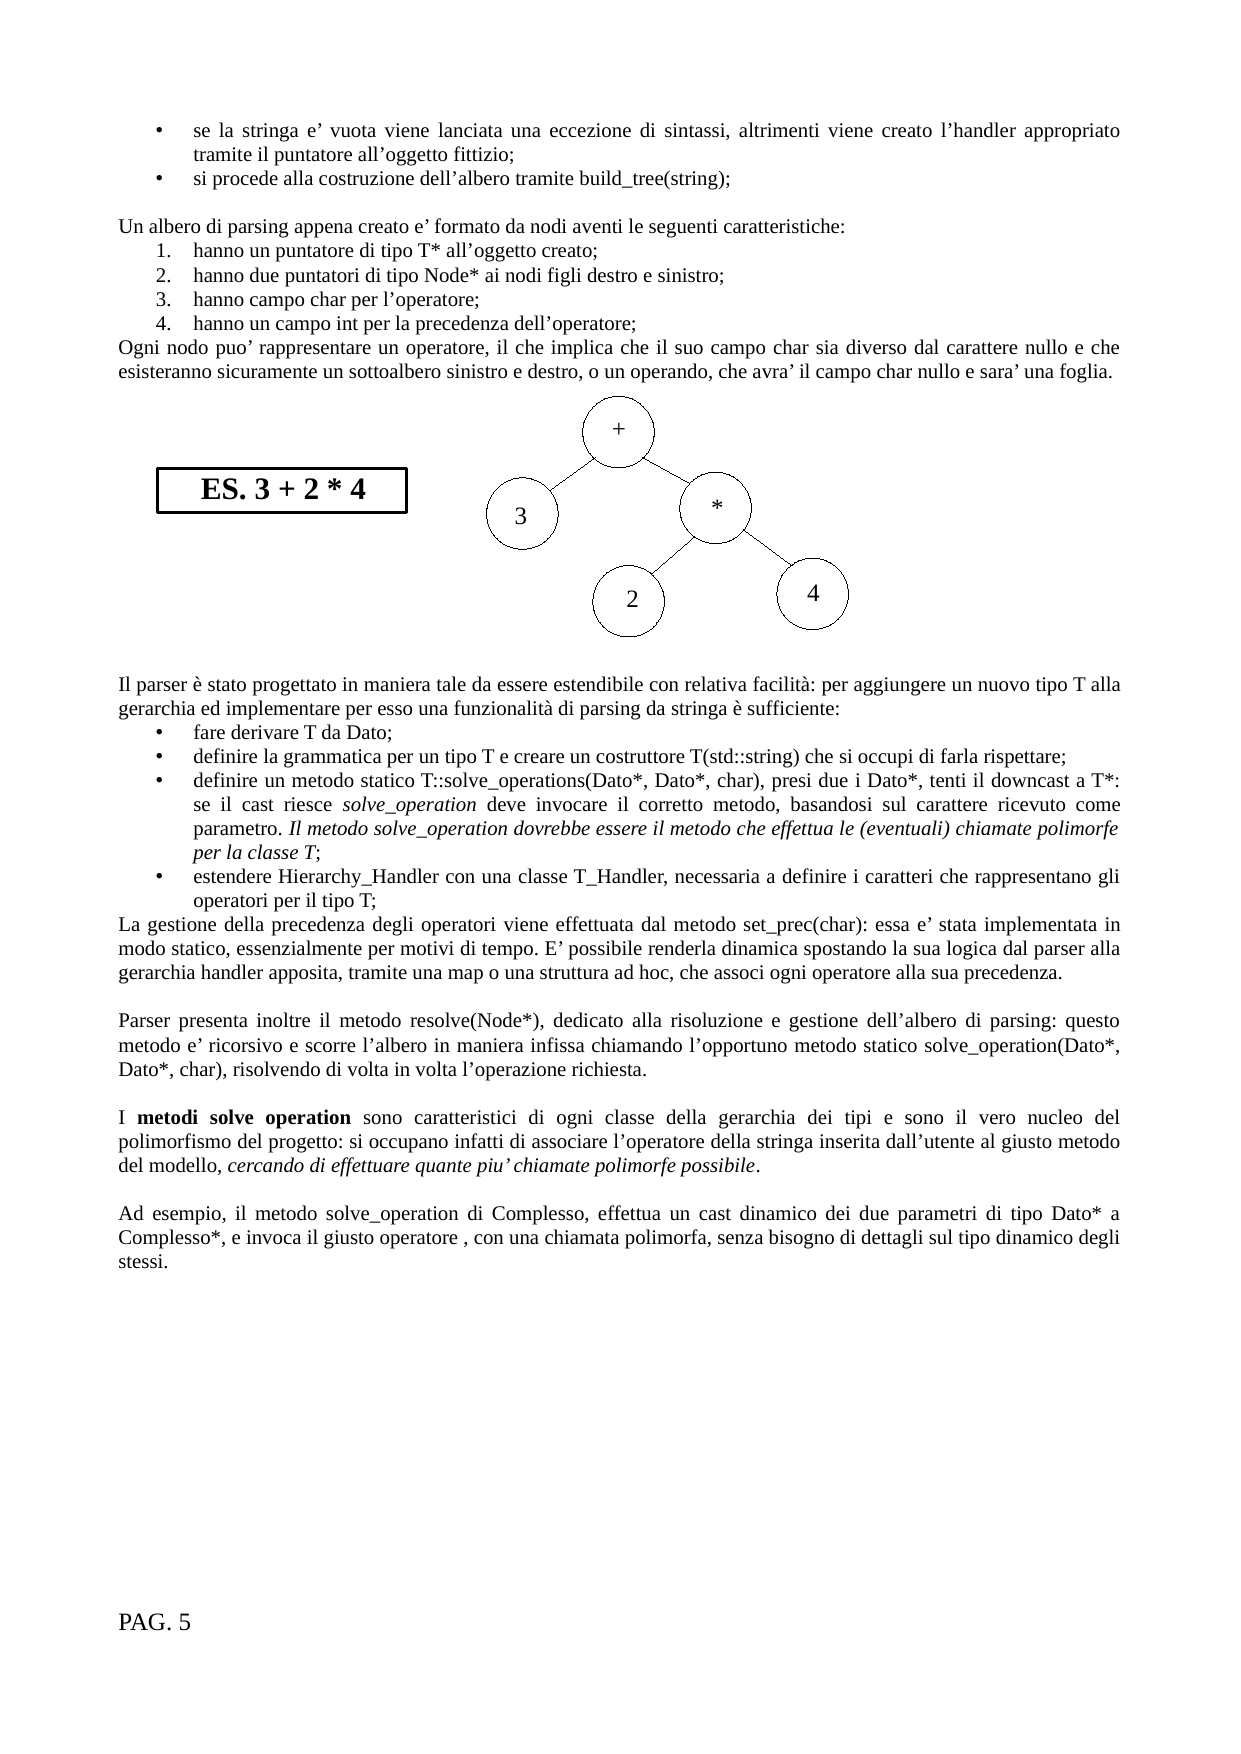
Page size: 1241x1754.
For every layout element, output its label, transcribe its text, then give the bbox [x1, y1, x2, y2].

list fare derivare T da Dato; [156, 720, 1122, 744]
list hanno un campo int per la precedenza dell’operatore; [156, 311, 1122, 335]
list hanno un puntatore di tipo T* all’oggetto creato; [156, 238, 1122, 262]
list definire la grammatica per un tipo T e creare un costruttore T(std::string) che si occupi di farla rispettare; [156, 744, 1122, 768]
text Un albero di parsing appena creato e’ formato da nodi aventi le seguenti caratteristiche: [118, 214, 1122, 238]
text I metodi solve operation sono caratteristici di ogni classe della gerarchia dei tipi e sono il vero nucleo del polimorfismo del progetto: si occupano infatti di associare l’operatore della stringa inserita dall’utente al giusto metodo del modello, cercando di effettuare quante piu’ chiamate polimorfe possibile. [118, 1105, 1122, 1177]
text Il parser è stato progettato in maniera tale da essere estendibile con relativa facilità: per aggiungere un nuovo tipo T alla gerarchia ed implementare per esso una funzionalità di parsing da stringa è sufficiente: [118, 672, 1122, 720]
list definire un metodo statico T::solve_operations(Dato*, Dato*, char), presi due i Dato*, tenti il downcast a T*: se il cast riesce solve_operation deve invocare il corretto metodo, basandosi sul carattere ricevuto come parametro. Il metodo solve_operation dovrebbe essere il metodo che effettua le (eventuali) chiamate polimorfe per la classe T; [156, 768, 1122, 864]
list hanno due puntatori di tipo Node* ai nodi figli destro e sinistro; [156, 262, 1122, 287]
list se la stringa e’ vuota viene lanciata una eccezione di sintassi, altrimenti viene creato l’handler appropriato tramite il puntatore all’oggetto fittizio; [156, 118, 1122, 166]
list si procede alla costruzione dell’albero tramite build_tree(string); [156, 166, 1122, 190]
list estendere Hierarchy_Handler con una classe T_Handler, necessaria a definire i caratteri che rappresentano gli operatori per il tipo T; [156, 864, 1122, 912]
text Ogni nodo puo’ rappresentare un operatore, il che implica che il suo campo char sia diverso dal carattere nullo e che esisteranno sicuramente un sottoalbero sinistro e destro, o un operando, che avra’ il campo char nullo e sara’ una foglia. [118, 335, 1122, 383]
list hanno campo char per l’operatore; [156, 287, 1122, 311]
text Ad esempio, il metodo solve_operation di Complesso, effettua un cast dinamico dei due parametri di tipo Dato* a Complesso*, e invoca il giusto operatore , con una chiamata polimorfa, senza bisogno di dettagli sul tipo dinamico degli stessi. [118, 1201, 1122, 1273]
text Parser presenta inoltre il metodo resolve(Node*), dedicato alla risoluzione e gestione dell’albero di parsing: questo metodo e’ ricorsivo e scorre l’albero in maniera infissa chiamando l’opportuno metodo statico solve_operation(Dato*, Dato*, char), risolvendo di volta in volta l’operazione richiesta. [118, 1008, 1122, 1081]
text La gestione della precedenza degli operatori viene effettuata dal metodo set_prec(char): essa e’ stata implementata in modo statico, essenzialmente per motivi di tempo. E’ possibile renderla dinamica spostando la sua logica dal parser alla gerarchia handler apposita, tramite una map o una struttura ad hoc, che associ ogni operatore alla sua precedenza. [118, 912, 1122, 984]
